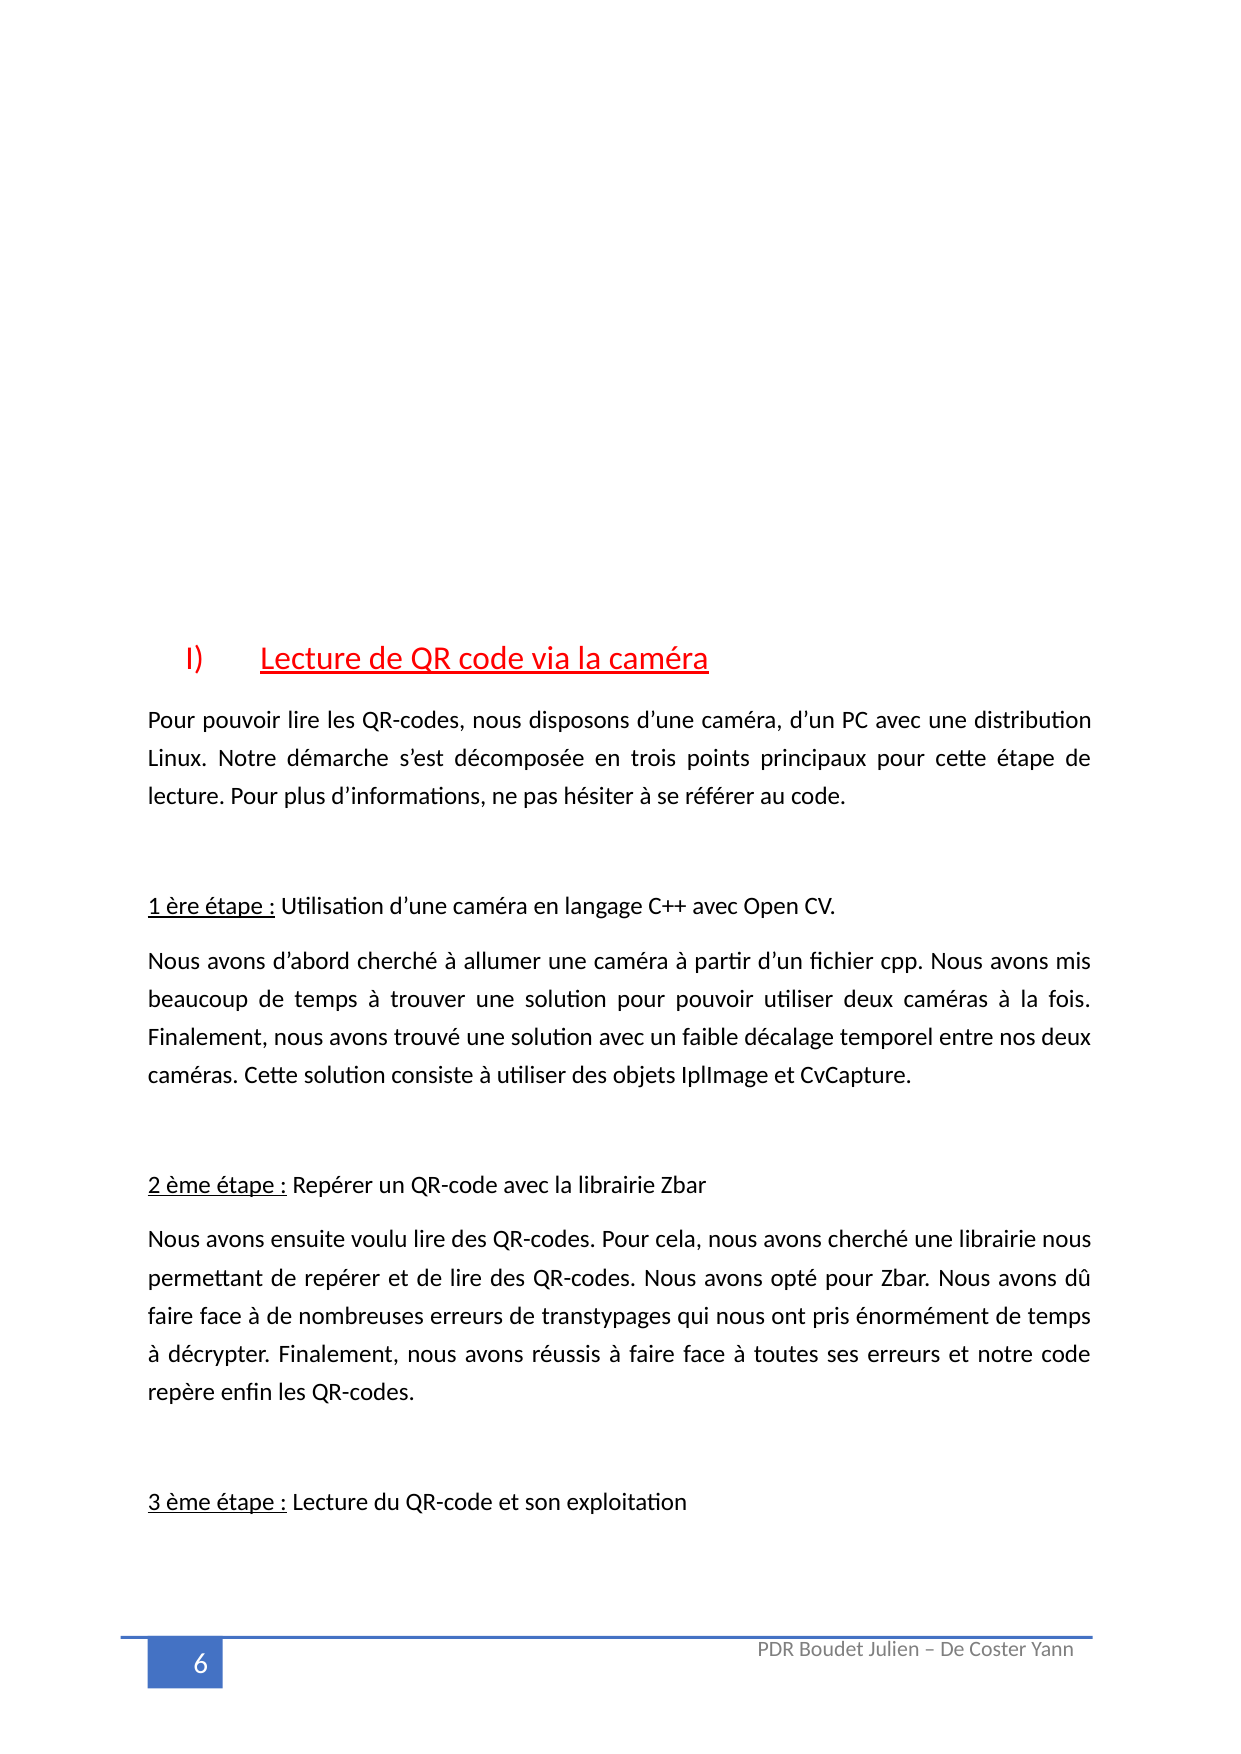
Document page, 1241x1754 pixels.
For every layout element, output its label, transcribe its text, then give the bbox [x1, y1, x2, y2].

text 1 ère étape : Utilisation d’une caméra en langage C++ avec Open CV. [148, 890, 1093, 921]
list Lecture de QR code via la caméra [185, 637, 1093, 677]
text 2 ème étape : Repérer un QR-code avec la librairie Zbar [148, 1169, 1093, 1199]
text 3 ème étape : Lecture du QR-code et son exploitation [148, 1486, 1093, 1516]
text Nous avons d’abord cherché à allumer une caméra à partir d’un fichier cpp. Nous avons mis beaucoup de temps à trouver une solution pour pouvoir utiliser deux caméras à la fois. Finalement, nous avons trouvé une solution avec un faible décalage temporel entre nos deux caméras. Cette solution consiste à utiliser des objets IplImage et CvCapture. [148, 945, 1093, 1090]
text Nous avons ensuite voulu lire des QR-codes. Pour cela, nous avons cherché une librairie nous permettant de repérer et de lire des QR-codes. Nous avons opté pour Zbar. Nous avons dû faire face à de nombreuses erreurs de transtypages qui nous ont pris énormément de temps à décrypter. Finalement, nous avons réussis à faire face à toutes ses erreurs et notre code repère enfin les QR-codes. [148, 1224, 1093, 1407]
text Pour pouvoir lire les QR-codes, nous disposons d’une caméra, d’un PC avec une distribution Linux. Notre démarche s’est décomposée en trois points principaux pour cette étape de lecture. Pour plus d’informations, ne pas hésiter à se référer au code. [148, 704, 1093, 811]
